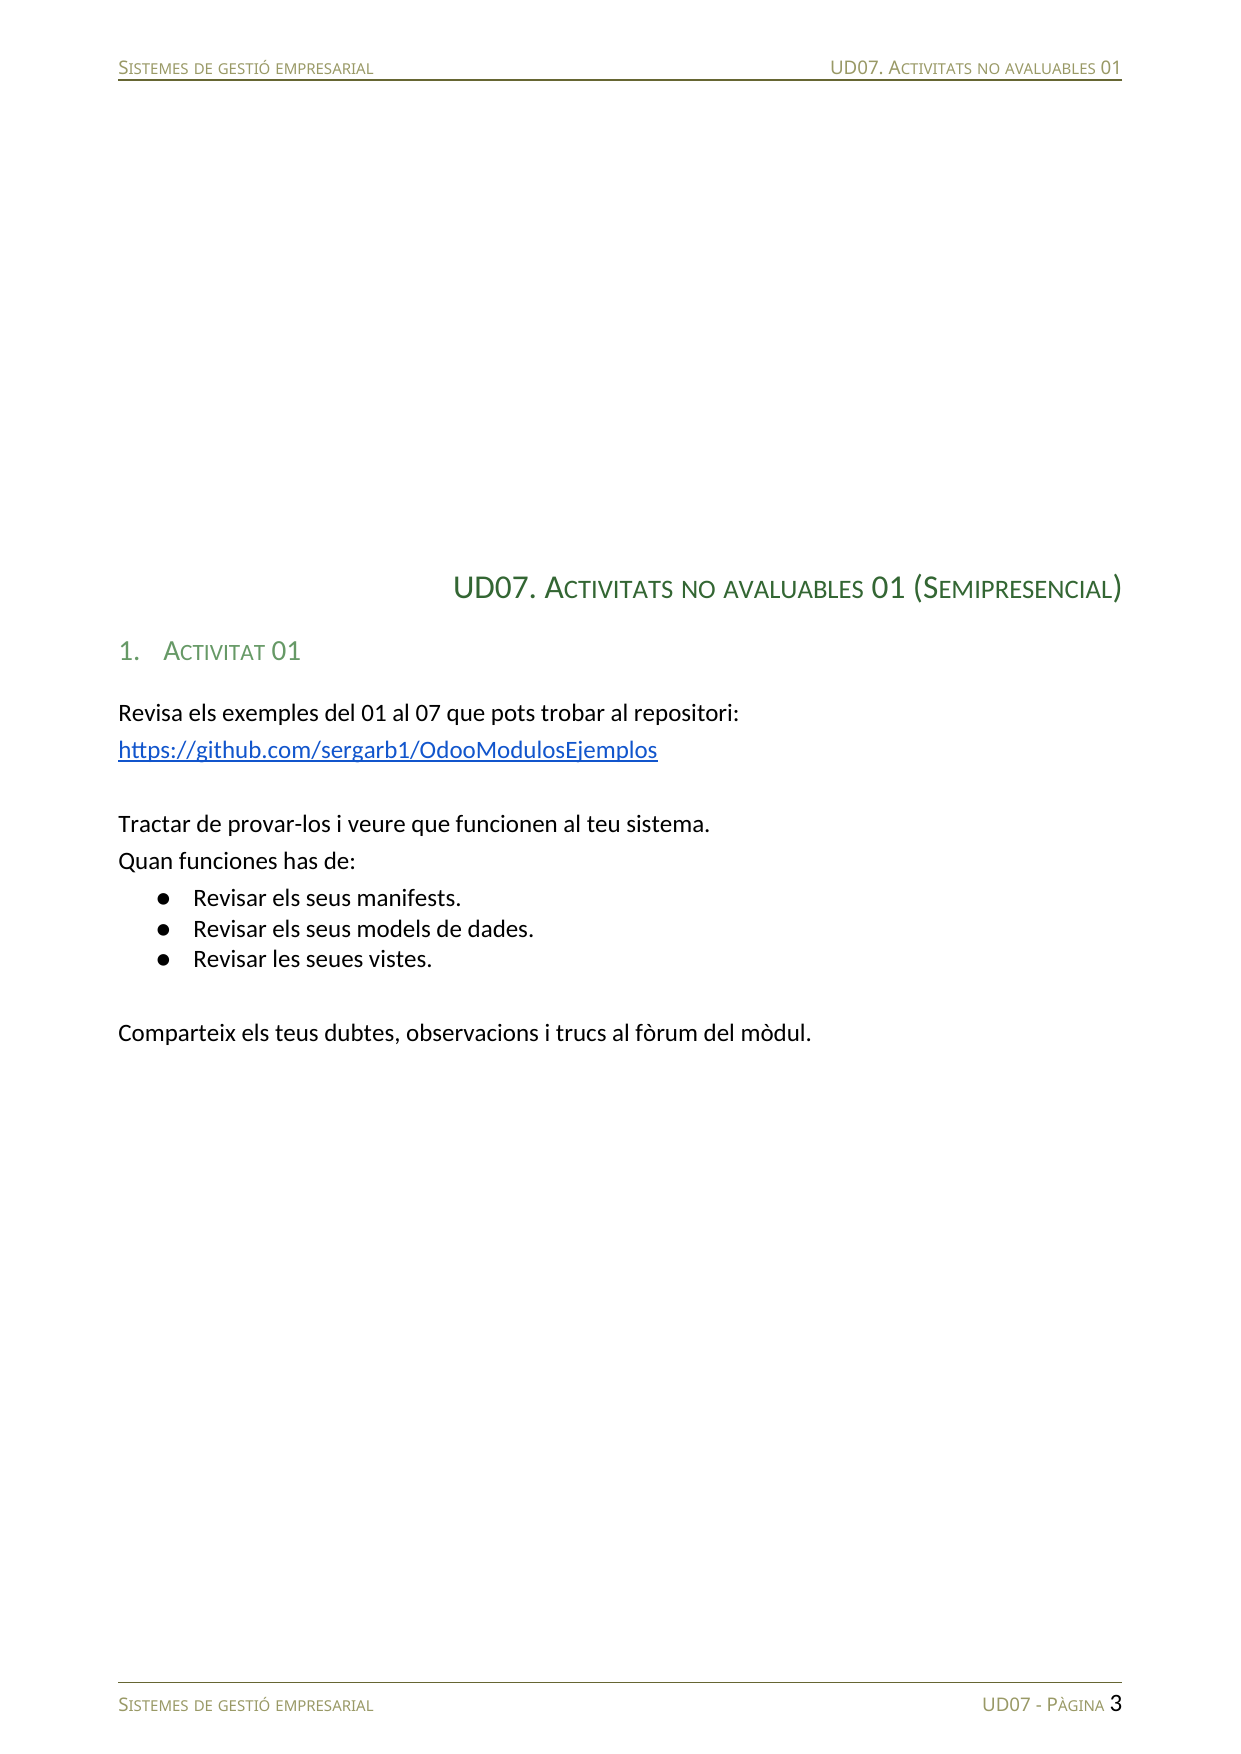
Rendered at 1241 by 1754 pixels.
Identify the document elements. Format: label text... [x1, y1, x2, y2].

list Revisar els seus manifests. [156, 882, 1122, 913]
text UD07. Activitats no avaluables 01 (Semipresencial) [118, 566, 1122, 607]
text Tractar de provar-los i veure que funcionen al teu sistema. [118, 808, 1122, 839]
text https://github.com/sergarb1/OdooModulosEjemplos [118, 734, 1122, 765]
text Comparteix els teus dubtes, observacions i trucs al fòrum del mòdul. [118, 1017, 1122, 1048]
subtitle Activitat 01 [118, 632, 1122, 667]
text Revisa els exemples del 01 al 07 que pots trobar al repositori: [118, 697, 1122, 728]
text Quan funciones has de: [118, 845, 1122, 876]
list Revisar les seues vistes. [156, 943, 1122, 974]
list Revisar els seus models de dades. [156, 913, 1122, 943]
